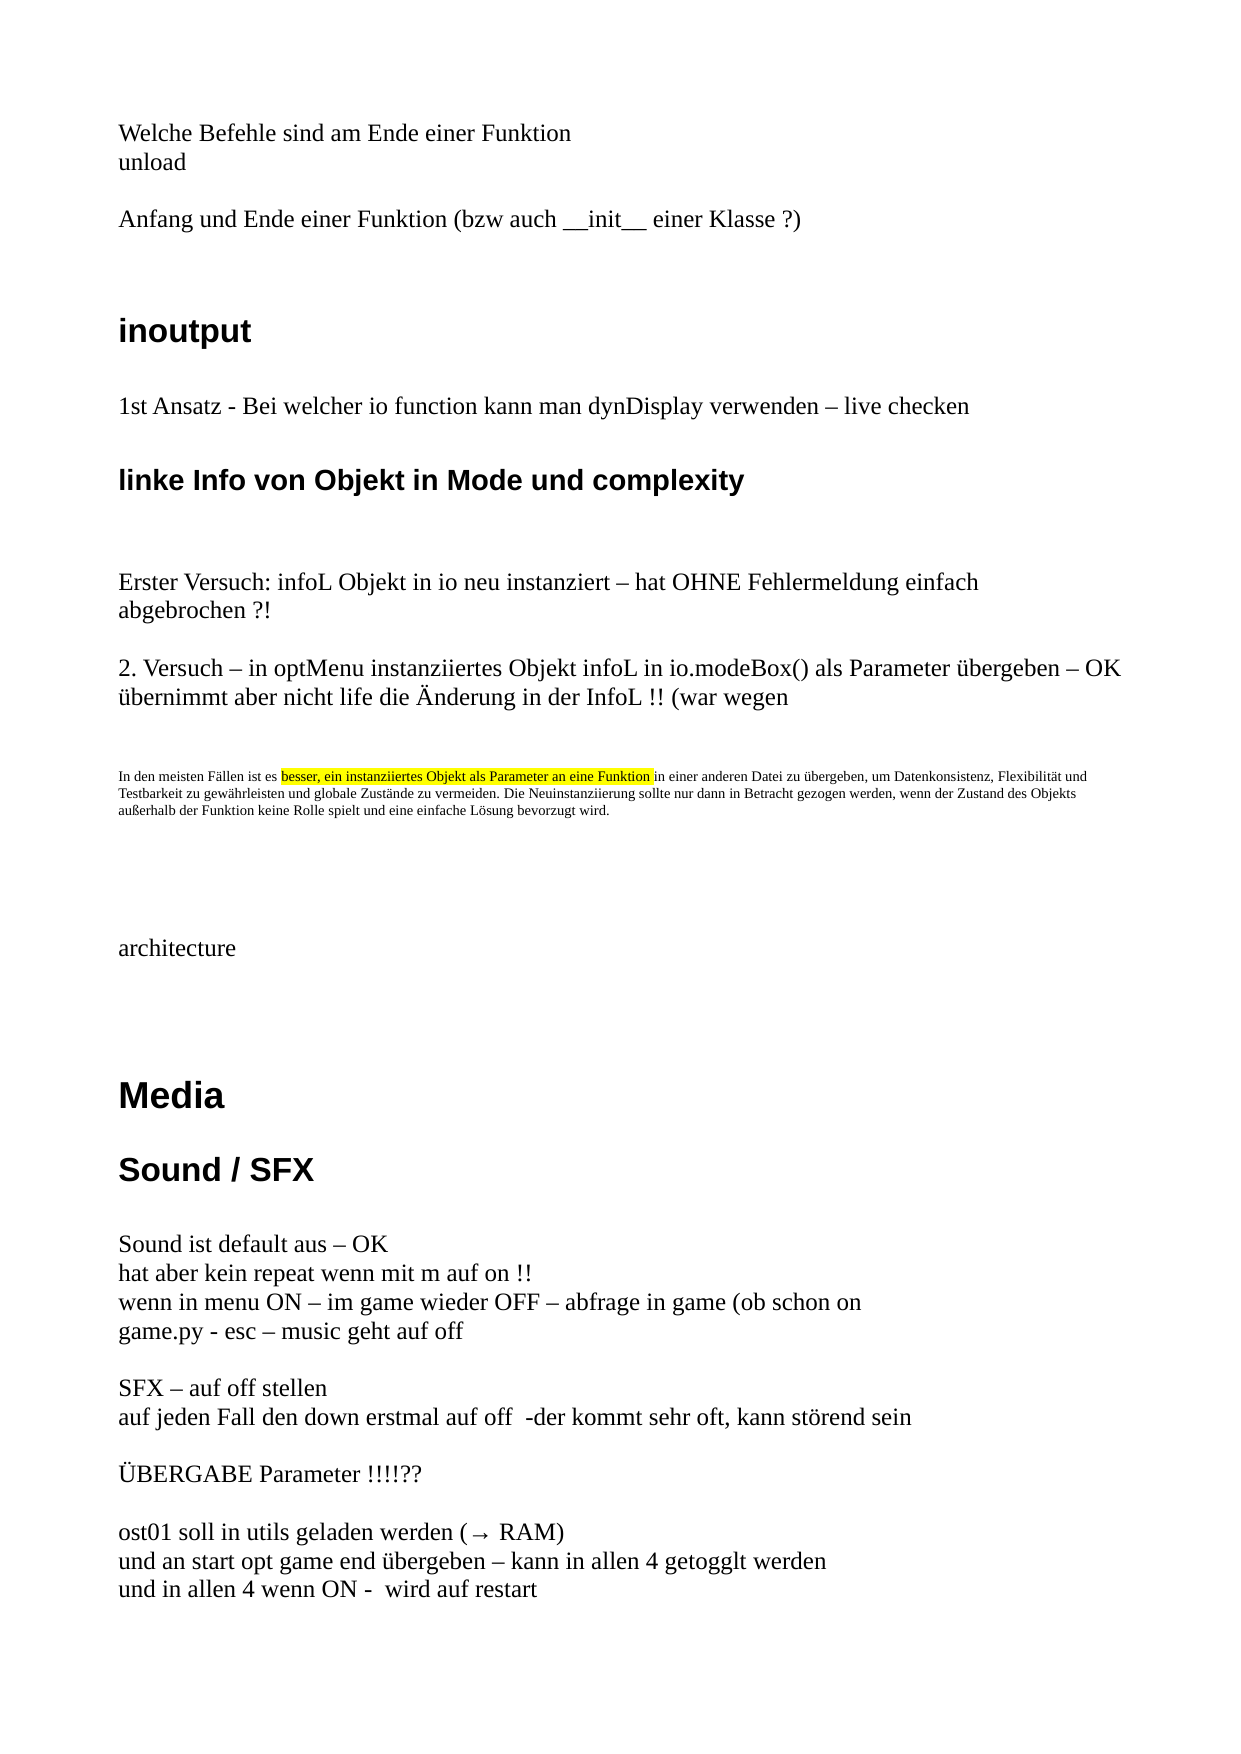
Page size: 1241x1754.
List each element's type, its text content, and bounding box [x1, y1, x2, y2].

text unload [118, 147, 1122, 176]
text Erster Versuch: infoL Objekt in io neu instanziert – hat OHNE Fehlermeldung einfach abgebrochen ?! [118, 567, 1122, 624]
subtitle linke Info von Objekt in Mode und complexity [118, 463, 1122, 497]
text hat aber kein repeat wenn mit m auf on !! [118, 1258, 1122, 1287]
subtitle inoutput [118, 311, 1122, 350]
text übernimmt aber nicht life die Änderung in der InfoL !! (war wegen [118, 682, 1122, 711]
text Anfang und Ende einer Funktion (bzw auch __init__ einer Klasse ?) [118, 204, 1122, 233]
text Welche Befehle sind am Ende einer Funktion [118, 118, 1122, 147]
text wenn in menu ON – im game wieder OFF – abfrage in game (ob schon on [118, 1287, 1122, 1316]
text game.py - esc – music geht auf off [118, 1316, 1122, 1344]
text und an start opt game end übergeben – kann in allen 4 getogglt werden [118, 1546, 1122, 1574]
subtitle Sound / SFX [118, 1150, 1122, 1188]
text ÜBERGABE Parameter !!!!?? [118, 1459, 1122, 1488]
subtitle Media [118, 1073, 1122, 1116]
text SFX – auf off stellen [118, 1373, 1122, 1402]
text und in allen 4 wenn ON - wird auf restart [118, 1574, 1122, 1603]
text In den meisten Fällen ist es besser, ein instanziiertes Objekt als Parameter an eine Funktion in einer anderen Datei zu übergeben, um Datenkonsistenz, Flexibilität und Testbarkeit zu gewährleisten und globale Zustände zu vermeiden. Die Neuinstanziierung sollte nur dann in Betracht gezogen werden, wenn der Zustand des Objekts außerhalb der Funktion keine Rolle spielt und eine einfache Lösung bevorzugt wird. [118, 768, 1122, 818]
text ost01 soll in utils geladen werden (→ RAM) [118, 1517, 1122, 1546]
text Sound ist default aus – OK [118, 1229, 1122, 1258]
text 2. Versuch – in optMenu instanziiertes Objekt infoL in io.modeBox() als Parameter übergeben – OK [118, 653, 1122, 682]
text architecture [118, 933, 1122, 962]
text auf jeden Fall den down erstmal auf off -der kommt sehr oft, kann störend sein [118, 1402, 1122, 1431]
text 1st Ansatz - Bei welcher io function kann man dynDisplay verwenden – live checken [118, 391, 1122, 420]
